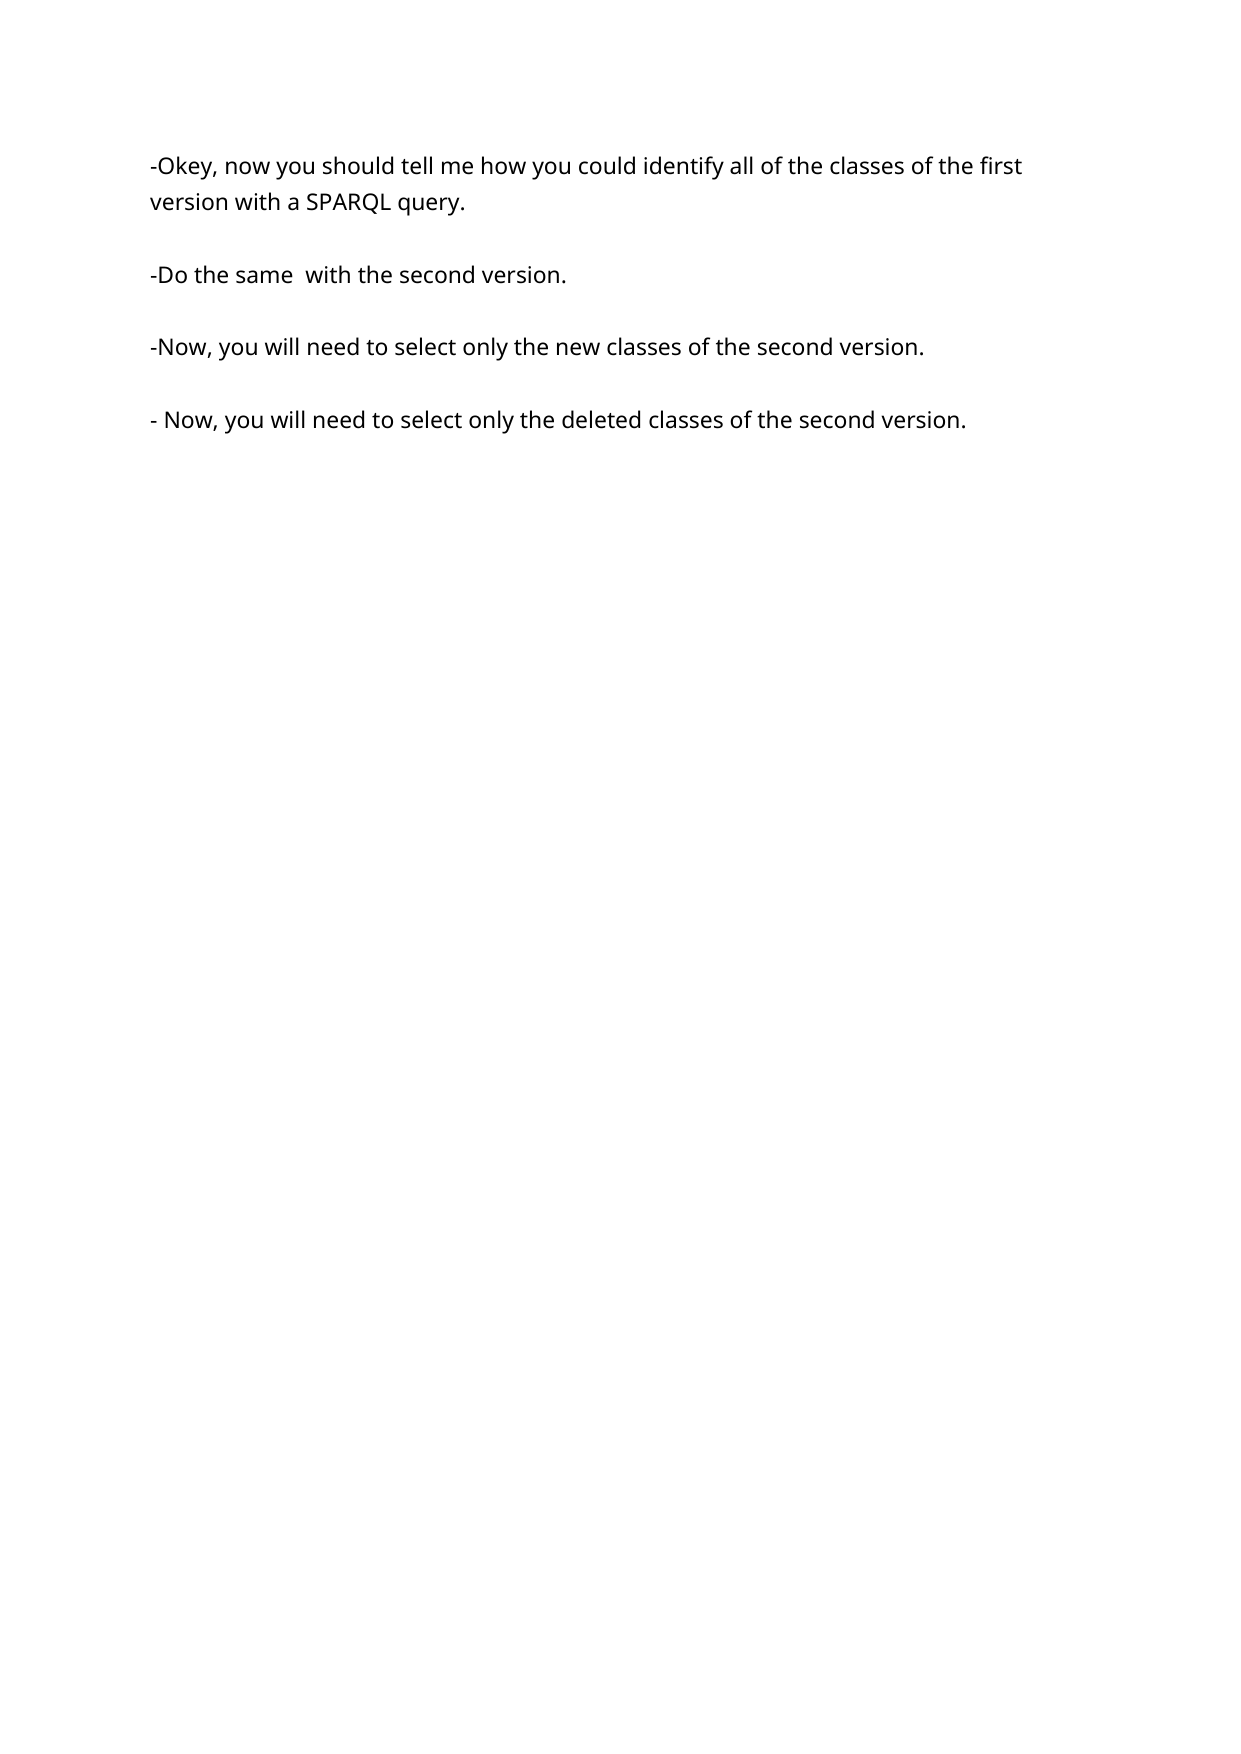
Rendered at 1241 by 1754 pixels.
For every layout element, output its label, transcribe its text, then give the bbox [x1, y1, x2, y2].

text -Now, you will need to select only the new classes of the second version. [150, 331, 1090, 362]
text -Do the same with the second version. [150, 259, 1090, 290]
text - Now, you will need to select only the deleted classes of the second version. [150, 404, 1090, 435]
text -Okey, now you should tell me how you could identify all of the classes of the first version with a SPARQL query. [150, 150, 1090, 217]
